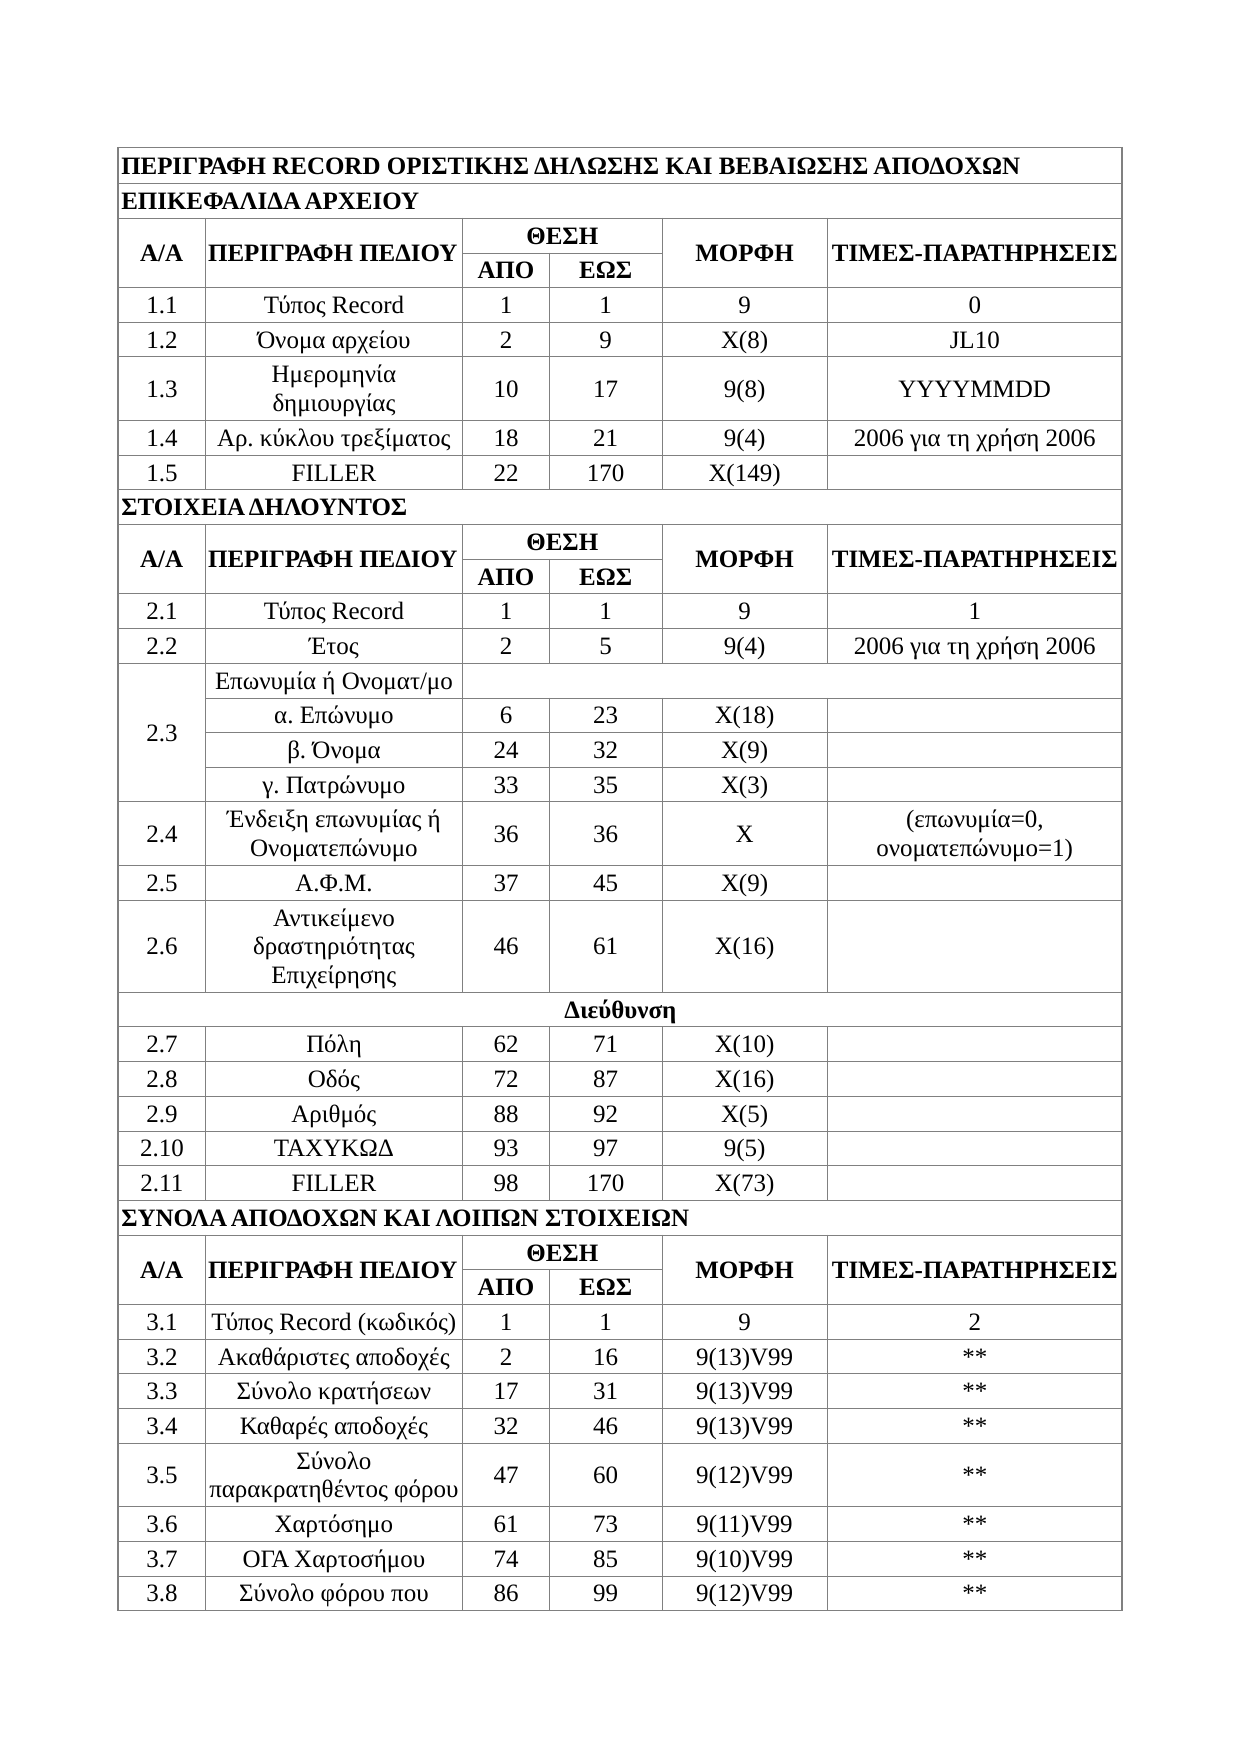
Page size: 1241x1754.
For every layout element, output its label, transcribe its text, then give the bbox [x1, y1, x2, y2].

table_cell 3.6 [119, 1507, 205, 1541]
table_cell Χ(18) [663, 699, 827, 732]
table_cell 46 [550, 1409, 662, 1443]
table_cell [828, 456, 1121, 489]
table_cell 35 [550, 768, 662, 801]
table_cell Α/Α [119, 219, 205, 287]
table_cell 74 [463, 1542, 549, 1576]
table_cell 1 [550, 288, 662, 322]
table_cell (επωνυμία=0, ονοματεπώνυμο=1) [828, 802, 1121, 865]
table_cell Αρ. κύκλου τρεξίματος [206, 421, 462, 454]
table_cell ΣΥΝΟΛΑ ΑΠΟΔΟΧΩΝ ΚΑΙ ΛΟΙΠΩΝ ΣΤΟΙΧΕΙΩΝ [119, 1201, 1121, 1234]
table_cell 2 [463, 629, 549, 663]
table_cell 2.9 [119, 1097, 205, 1131]
table_cell 1 [463, 1305, 549, 1339]
table_cell 9(4) [663, 421, 827, 454]
table_cell Χ [663, 802, 827, 865]
table_cell ΤΑΧΥΚΩΔ [206, 1132, 462, 1165]
table_cell Οδός [206, 1062, 462, 1096]
table_cell 45 [550, 866, 662, 899]
table_cell 9 [663, 1305, 827, 1339]
table_cell ΠΕΡΙΓΡΑΦΗ ΠΕΔΙΟΥ [206, 1236, 462, 1304]
table_cell ΣΤΟΙΧΕΙΑ ΔΗΛΟΥΝΤΟΣ [119, 490, 1121, 524]
table_cell 3.5 [119, 1444, 205, 1506]
table_cell ΕΩΣ [550, 1270, 662, 1304]
table_cell ΘΕΣΗ [463, 219, 662, 252]
table_cell [828, 1097, 1121, 1131]
table_cell 37 [463, 866, 549, 899]
table_cell 36 [550, 802, 662, 865]
table_cell Όνομα αρχείου [206, 323, 462, 356]
table_cell 9(12)V99 [663, 1444, 827, 1506]
table_cell 6 [463, 699, 549, 732]
table_cell β. Όνομα [206, 733, 462, 767]
table_cell Πόλη [206, 1027, 462, 1061]
table_cell Α/Α [119, 525, 205, 593]
table_cell ** [828, 1507, 1121, 1541]
table_cell 9(13)V99 [663, 1374, 827, 1408]
table_cell Χ(149) [663, 456, 827, 489]
table_cell Καθαρές αποδοχές [206, 1409, 462, 1443]
table_cell 2.1 [119, 594, 205, 628]
table_cell 2.7 [119, 1027, 205, 1061]
table_cell ΤΙΜΕΣ-ΠΑΡΑΤΗΡΗΣΕΙΣ [828, 525, 1121, 593]
table_cell ** [828, 1577, 1121, 1610]
table_cell 18 [463, 421, 549, 454]
table_cell 2 [463, 1340, 549, 1373]
table_cell 9 [663, 594, 827, 628]
table_cell 9(4) [663, 629, 827, 663]
table_cell 23 [550, 699, 662, 732]
table_cell 1.1 [119, 288, 205, 322]
table_cell 2006 για τη χρήση 2006 [828, 421, 1121, 454]
table_cell FILLER [206, 1166, 462, 1200]
table_cell 9(11)V99 [663, 1507, 827, 1541]
table_cell 32 [463, 1409, 549, 1443]
table_cell ΕΠΙΚΕΦΑΛΙΔΑ ΑΡΧΕΙΟΥ [119, 184, 1121, 218]
table_cell ΜΟΡΦΗ [663, 1236, 827, 1304]
table_cell 1 [550, 1305, 662, 1339]
table_cell 1 [550, 594, 662, 628]
table_cell ** [828, 1444, 1121, 1506]
table_cell Σύνολο κρατήσεων [206, 1374, 462, 1408]
table_cell ΘΕΣΗ [463, 525, 662, 559]
table_cell 86 [463, 1577, 549, 1610]
table_cell Α.Φ.Μ. [206, 866, 462, 899]
table_cell 88 [463, 1097, 549, 1131]
table_cell ΟΓΑ Χαρτοσήμου [206, 1542, 462, 1576]
table_cell 2 [463, 323, 549, 356]
table_cell 1.2 [119, 323, 205, 356]
table_cell 2.2 [119, 629, 205, 663]
table_cell 99 [550, 1577, 662, 1610]
table_cell 31 [550, 1374, 662, 1408]
table_cell 92 [550, 1097, 662, 1131]
table_cell 46 [463, 901, 549, 992]
table_cell 3.4 [119, 1409, 205, 1443]
table_cell ΕΩΣ [550, 560, 662, 593]
table_cell ΠΕΡΙΓΡΑΦΗ ΠΕΔΙΟΥ [206, 525, 462, 593]
table_cell 5 [550, 629, 662, 663]
table_cell 2.11 [119, 1166, 205, 1200]
table_cell Χ(16) [663, 1062, 827, 1096]
table_cell Χ(9) [663, 866, 827, 899]
table_cell 62 [463, 1027, 549, 1061]
table_cell [828, 1027, 1121, 1061]
table_cell 60 [550, 1444, 662, 1506]
table_cell 1.5 [119, 456, 205, 489]
table_cell 47 [463, 1444, 549, 1506]
table_cell [828, 768, 1121, 801]
table_cell 61 [550, 901, 662, 992]
table_cell 1.4 [119, 421, 205, 454]
table_cell Τύπος Record [206, 288, 462, 322]
table_cell 9(8) [663, 357, 827, 420]
table_cell ΕΩΣ [550, 254, 662, 287]
table_cell Σύνολο φόρου που [206, 1577, 462, 1610]
table_cell 3.1 [119, 1305, 205, 1339]
table_cell ** [828, 1409, 1121, 1443]
table_cell [828, 699, 1121, 732]
table_cell Διεύθυνση [119, 993, 1121, 1026]
table_cell 1 [828, 594, 1121, 628]
table_cell Χ(8) [663, 323, 827, 356]
table_cell 9(12)V99 [663, 1577, 827, 1610]
table_cell 9 [663, 288, 827, 322]
table_cell γ. Πατρώνυμο [206, 768, 462, 801]
table_cell 85 [550, 1542, 662, 1576]
table_cell 2.10 [119, 1132, 205, 1165]
table_header ΠΕΡΙΓΡΑΦΗ RECORD ΟΡΙΣΤΙΚΗΣ ΔΗΛΩΣΗΣ ΚΑΙ ΒΕΒΑΙΩΣΗΣ ΑΠΟΔΟΧΩΝ [119, 148, 1121, 183]
table_cell ** [828, 1374, 1121, 1408]
table_cell 97 [550, 1132, 662, 1165]
table_cell Έτος [206, 629, 462, 663]
table_cell 33 [463, 768, 549, 801]
table_cell ΤΙΜΕΣ-ΠΑΡΑΤΗΡΗΣΕΙΣ [828, 219, 1121, 287]
table_cell 87 [550, 1062, 662, 1096]
table_cell 10 [463, 357, 549, 420]
table_cell 3.7 [119, 1542, 205, 1576]
table_cell ΜΟΡΦΗ [663, 525, 827, 593]
table_cell ΠΕΡΙΓΡΑΦΗ ΠΕΔΙΟΥ [206, 219, 462, 287]
table_cell 98 [463, 1166, 549, 1200]
table_cell 36 [463, 802, 549, 865]
table_cell 2.4 [119, 802, 205, 865]
table_cell Χ(9) [663, 733, 827, 767]
table_cell 2.5 [119, 866, 205, 899]
table_cell 3.3 [119, 1374, 205, 1408]
table_cell 2006 για τη χρήση 2006 [828, 629, 1121, 663]
table_cell ΑΠΟ [463, 254, 549, 287]
table_cell ΤΙΜΕΣ-ΠΑΡΑΤΗΡΗΣΕΙΣ [828, 1236, 1121, 1304]
table_cell 170 [550, 1166, 662, 1200]
table_cell ΑΠΟ [463, 560, 549, 593]
table_cell 9(13)V99 [663, 1409, 827, 1443]
table_cell [463, 664, 1121, 697]
table_cell ΑΠΟ [463, 1270, 549, 1304]
table_cell 2.6 [119, 901, 205, 992]
table_cell ΜΟΡΦΗ [663, 219, 827, 287]
table_cell 9(5) [663, 1132, 827, 1165]
table_cell Επωνυμία ή Ονοματ/μο [206, 664, 462, 697]
table_cell Χ(16) [663, 901, 827, 992]
table_cell 3.8 [119, 1577, 205, 1610]
table_cell ΘΕΣΗ [463, 1236, 662, 1269]
table_cell Χ(5) [663, 1097, 827, 1131]
table_cell 0 [828, 288, 1121, 322]
table_cell 2 [828, 1305, 1121, 1339]
table_cell [828, 733, 1121, 767]
table_cell FILLER [206, 456, 462, 489]
table_cell α. Επώνυμο [206, 699, 462, 732]
table_cell ** [828, 1340, 1121, 1373]
table_cell 22 [463, 456, 549, 489]
table_cell 3.2 [119, 1340, 205, 1373]
table_cell Τύπος Record [206, 594, 462, 628]
table_cell [828, 1166, 1121, 1200]
table_cell 21 [550, 421, 662, 454]
table_cell 9 [550, 323, 662, 356]
table_cell 170 [550, 456, 662, 489]
table_cell Χ(10) [663, 1027, 827, 1061]
table_cell [828, 1062, 1121, 1096]
table_cell Αριθμός [206, 1097, 462, 1131]
table_cell 9(10)V99 [663, 1542, 827, 1576]
table_cell 61 [463, 1507, 549, 1541]
table_cell 17 [550, 357, 662, 420]
table_cell 32 [550, 733, 662, 767]
table_cell 73 [550, 1507, 662, 1541]
table_cell 1.3 [119, 357, 205, 420]
table_cell [828, 901, 1121, 992]
table_cell 2.8 [119, 1062, 205, 1096]
table_cell JL10 [828, 323, 1121, 356]
table_cell 24 [463, 733, 549, 767]
table_cell YYYYMMDD [828, 357, 1121, 420]
table_cell [828, 1132, 1121, 1165]
table_cell 16 [550, 1340, 662, 1373]
table_cell 2.3 [119, 664, 205, 801]
table_cell 9(13)V99 [663, 1340, 827, 1373]
table_cell Χαρτόσημο [206, 1507, 462, 1541]
table_cell Σύνολο παρακρατηθέντος φόρου [206, 1444, 462, 1506]
table_cell Τύπος Record (κωδικός) [206, 1305, 462, 1339]
table_cell 17 [463, 1374, 549, 1408]
table_cell 1 [463, 594, 549, 628]
table_cell Ακαθάριστες αποδοχές [206, 1340, 462, 1373]
table_cell Ένδειξη επωνυμίας ή Ονοματεπώνυμο [206, 802, 462, 865]
table_cell 71 [550, 1027, 662, 1061]
table_cell 93 [463, 1132, 549, 1165]
table_cell Χ(3) [663, 768, 827, 801]
table_cell X(73) [663, 1166, 827, 1200]
table_cell 72 [463, 1062, 549, 1096]
table_cell Α/Α [119, 1236, 205, 1304]
table_cell 1 [463, 288, 549, 322]
table_cell [828, 866, 1121, 899]
table_cell Αντικείμενο δραστηριότητας Επιχείρησης [206, 901, 462, 992]
table_cell Ημερομηνία δημιουργίας [206, 357, 462, 420]
table_cell ** [828, 1542, 1121, 1576]
